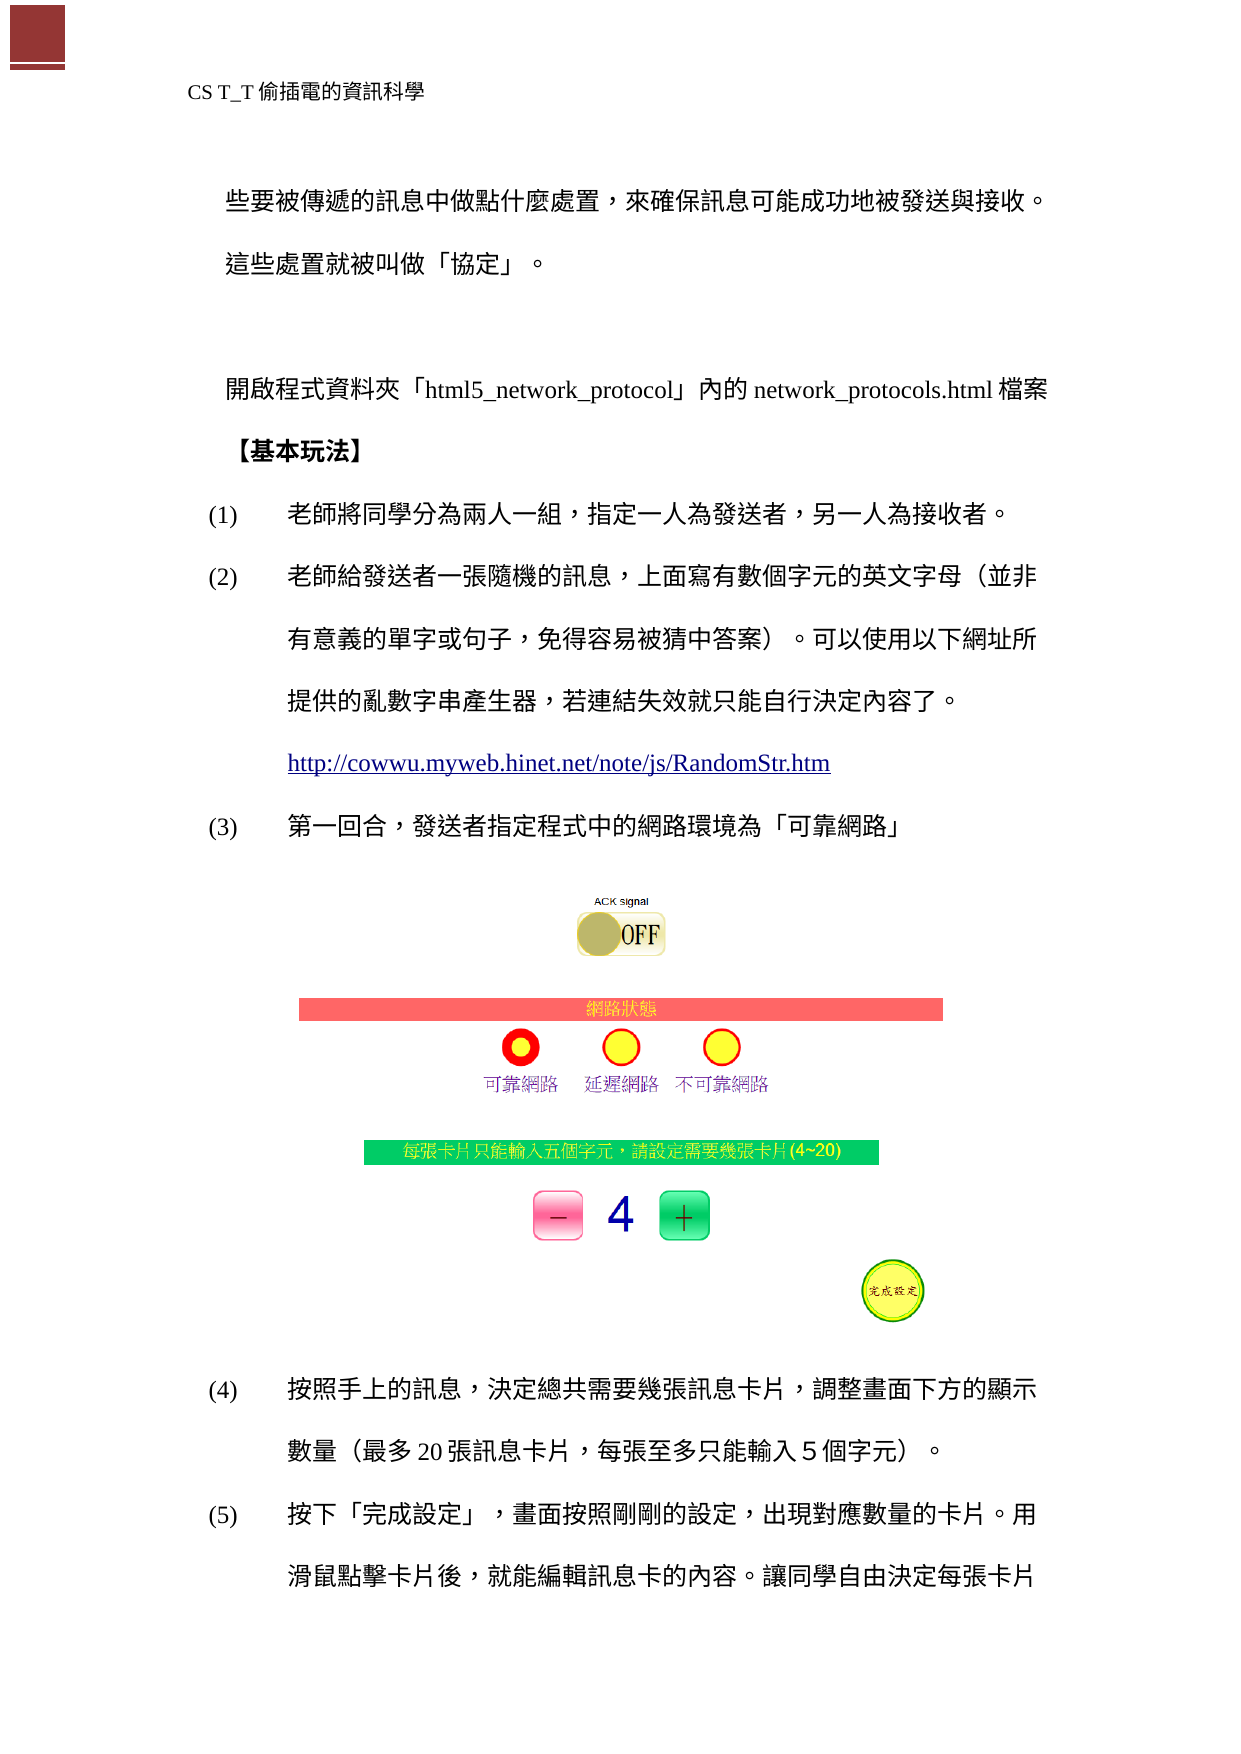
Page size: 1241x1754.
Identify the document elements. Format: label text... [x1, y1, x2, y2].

text 開啟程式資料夾「html5_network_protocol」內的network_protocols.html檔案 [187, 346, 1053, 408]
text 些要被傳遞的訊息中做點什麼處置，來確保訊息可能成功地被發送與接收。這些處置就被叫做「協定」。 [225, 158, 1053, 283]
list 老師給發送者一張隨機的訊息，上面寫有數個字元的英文字母（並非有意義的單字或句子，免得容易被猜中答案）。可以使用以下網址所提供的亂數字串產生器，若連結失效就只能自行決定內容了。 http://cowwu.myweb.hinet.net/note/js/RandomStr.htm [237, 533, 1053, 783]
list 老師將同學分為兩人一組，指定一人為發送者，另一人為接收者。 [237, 471, 1053, 533]
list 第一回合，發送者指定程式中的網路環境為「可靠網路」 [237, 783, 1053, 1346]
text 【基本玩法】 [187, 408, 1053, 471]
list 按照手上的訊息，決定總共需要幾張訊息卡片，調整畫面下方的顯示數量（最多20張訊息卡片，每張至多只能輸入５個字元）。 [237, 1346, 1053, 1471]
list 按下「完成設定」，畫面按照剛剛的設定，出現對應數量的卡片。用滑鼠點擊卡片後，就能編輯訊息卡的內容。讓同學自由決定每張卡片 [237, 1471, 1053, 1596]
